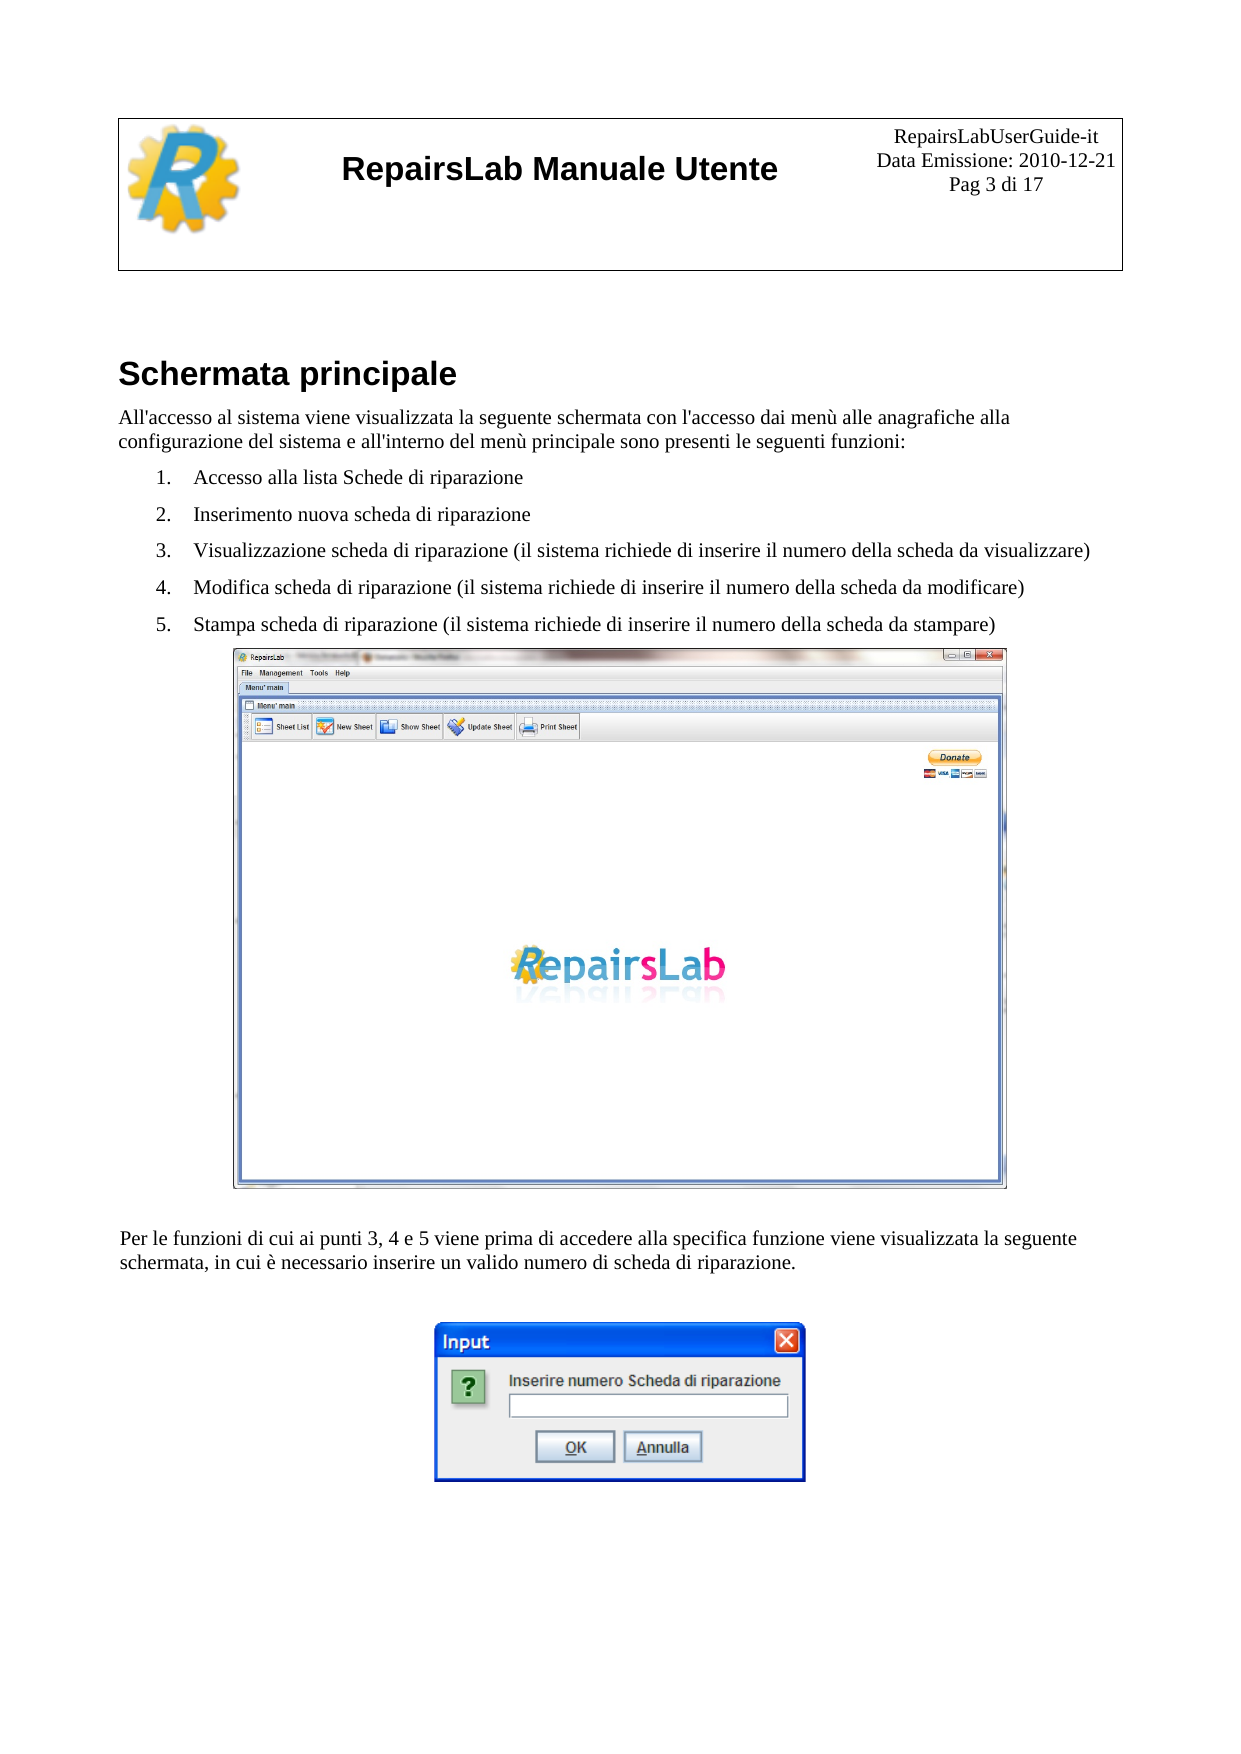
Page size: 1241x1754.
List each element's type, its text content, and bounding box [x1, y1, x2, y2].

list Stampa scheda di riparazione (il sistema richiede di inserire il numero della scheda da stampare) [156, 612, 1122, 636]
subtitle Schermata principale [118, 353, 1122, 392]
list Accesso alla lista Schede di riparazione [156, 465, 1122, 489]
text All'accesso al sistema viene visualizzata la seguente schermata con l'accesso dai menù alle anagrafiche alla configurazione del sistema e all'interno del menù principale sono presenti le seguenti funzioni: [118, 405, 1122, 453]
picture [127, 123, 241, 236]
list Visualizzazione scheda di riparazione (il sistema richiede di inserire il numero della scheda da visualizzare) [156, 538, 1122, 562]
list Modifica scheda di riparazione (il sistema richiede di inserire il numero della scheda da modificare) [156, 575, 1122, 599]
list Inserimento nuova scheda di riparazione [156, 502, 1122, 526]
picture [434, 1322, 806, 1482]
list Per le funzioni di cui ai punti 3, 4 e 5 viene prima di accedere alla specifica funzione viene visualizzata la seguente schermata, in cui è necessario inserire un valido numero di scheda di riparazione. [117, 1226, 1122, 1274]
picture [233, 648, 1007, 1189]
